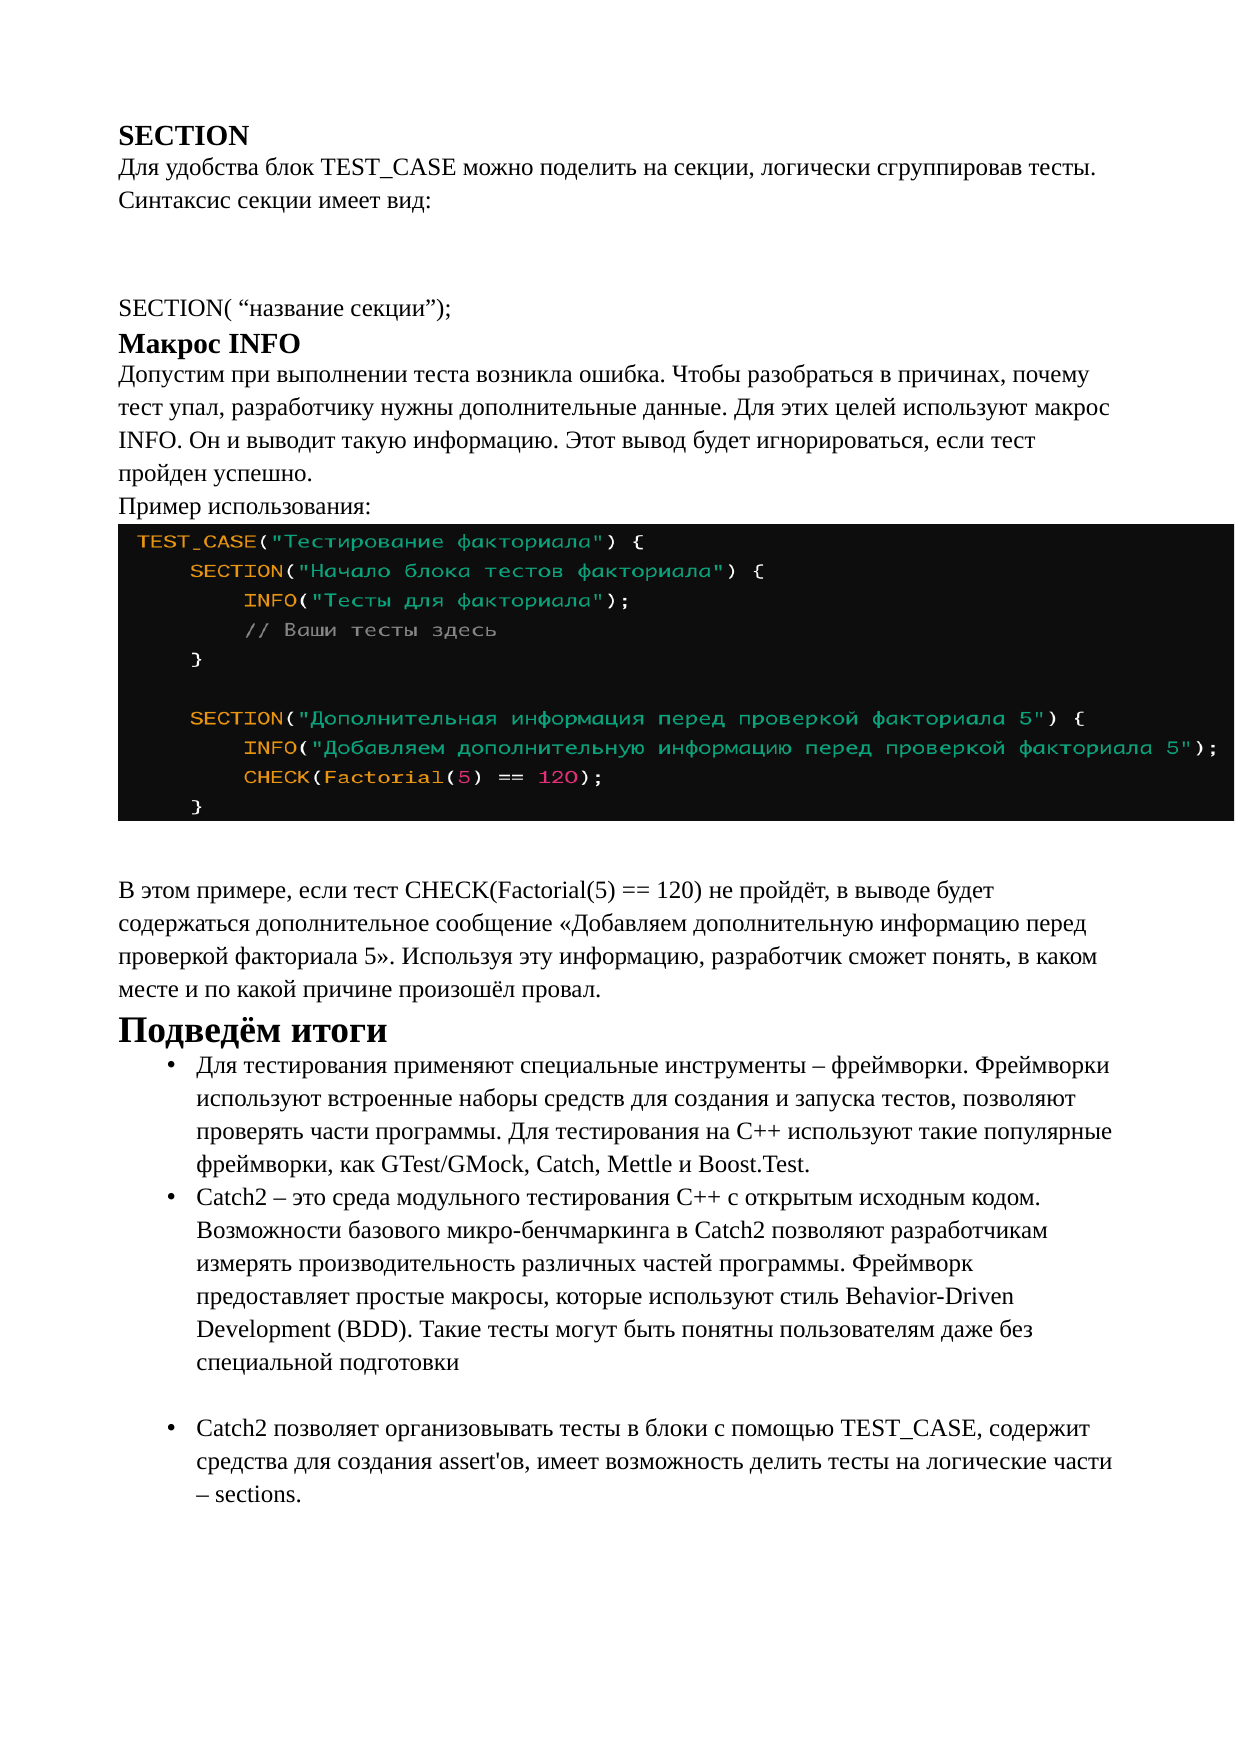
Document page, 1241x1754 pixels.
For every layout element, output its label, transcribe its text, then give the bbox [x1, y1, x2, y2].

text В этом примере, если тест CHECK(Factorial(5) == 120) не пройдёт, в выводе будет содержаться дополнительное сообщение «Добавляем дополнительную информацию перед проверкой факториала 5». Используя эту информацию, разработчик сможет понять, в каком месте и по какой причине произошёл провал. [118, 875, 1122, 1003]
text Допустим при выполнении теста возникла ошибка. Чтобы разобраться в причинах, почему тест упал, разработчику нужны дополнительные данные. Для этих целей используют макрос INFO. Он и выводит такую информацию. Этот вывод будет игнорироваться, если тест пройден успешно. [118, 359, 1122, 487]
text Пример использования: [118, 491, 1122, 520]
picture [118, 524, 1235, 821]
text SECTION( “название секции”); [118, 293, 1122, 321]
list Для тестирования применяют специальные инструменты – фреймворки. Фреймворки используют встроенные наборы средств для создания и запуска тестов, позволяют проверять части программы. Для тестирования на C++ используют такие популярные фреймворки, как GTest/GMock, Catch, Mettle и Boost.Test. [196, 1050, 1122, 1178]
list Catch2 позволяет организовывать тесты в блоки с помощью TEST_CASE, содержит средства для создания assert'ов, имеет возможность делить тесты на логические части – sections. [196, 1413, 1122, 1508]
list Catch2 – это среда модульного тестирования C++ с открытым исходным кодом. [196, 1182, 1122, 1211]
subtitle Макрос INFO [118, 326, 1122, 359]
list Возможности базового микро-бенчмаркинга в Catch2 позволяют разработчикам измерять производительность различных частей программы. Фреймворк предоставляет простые макросы, которые используют стиль Behavior-Driven Development (BDD). Такие тесты могут быть понятны пользователям даже без специальной подготовки [196, 1215, 1122, 1376]
subtitle Подведём итоги [118, 1007, 1122, 1050]
text Для удобства блок TEST_CASE можно поделить на секции, логически сгруппировав тесты. Синтаксис секции имеет вид: [118, 152, 1122, 213]
subtitle SECTION [118, 118, 1122, 152]
